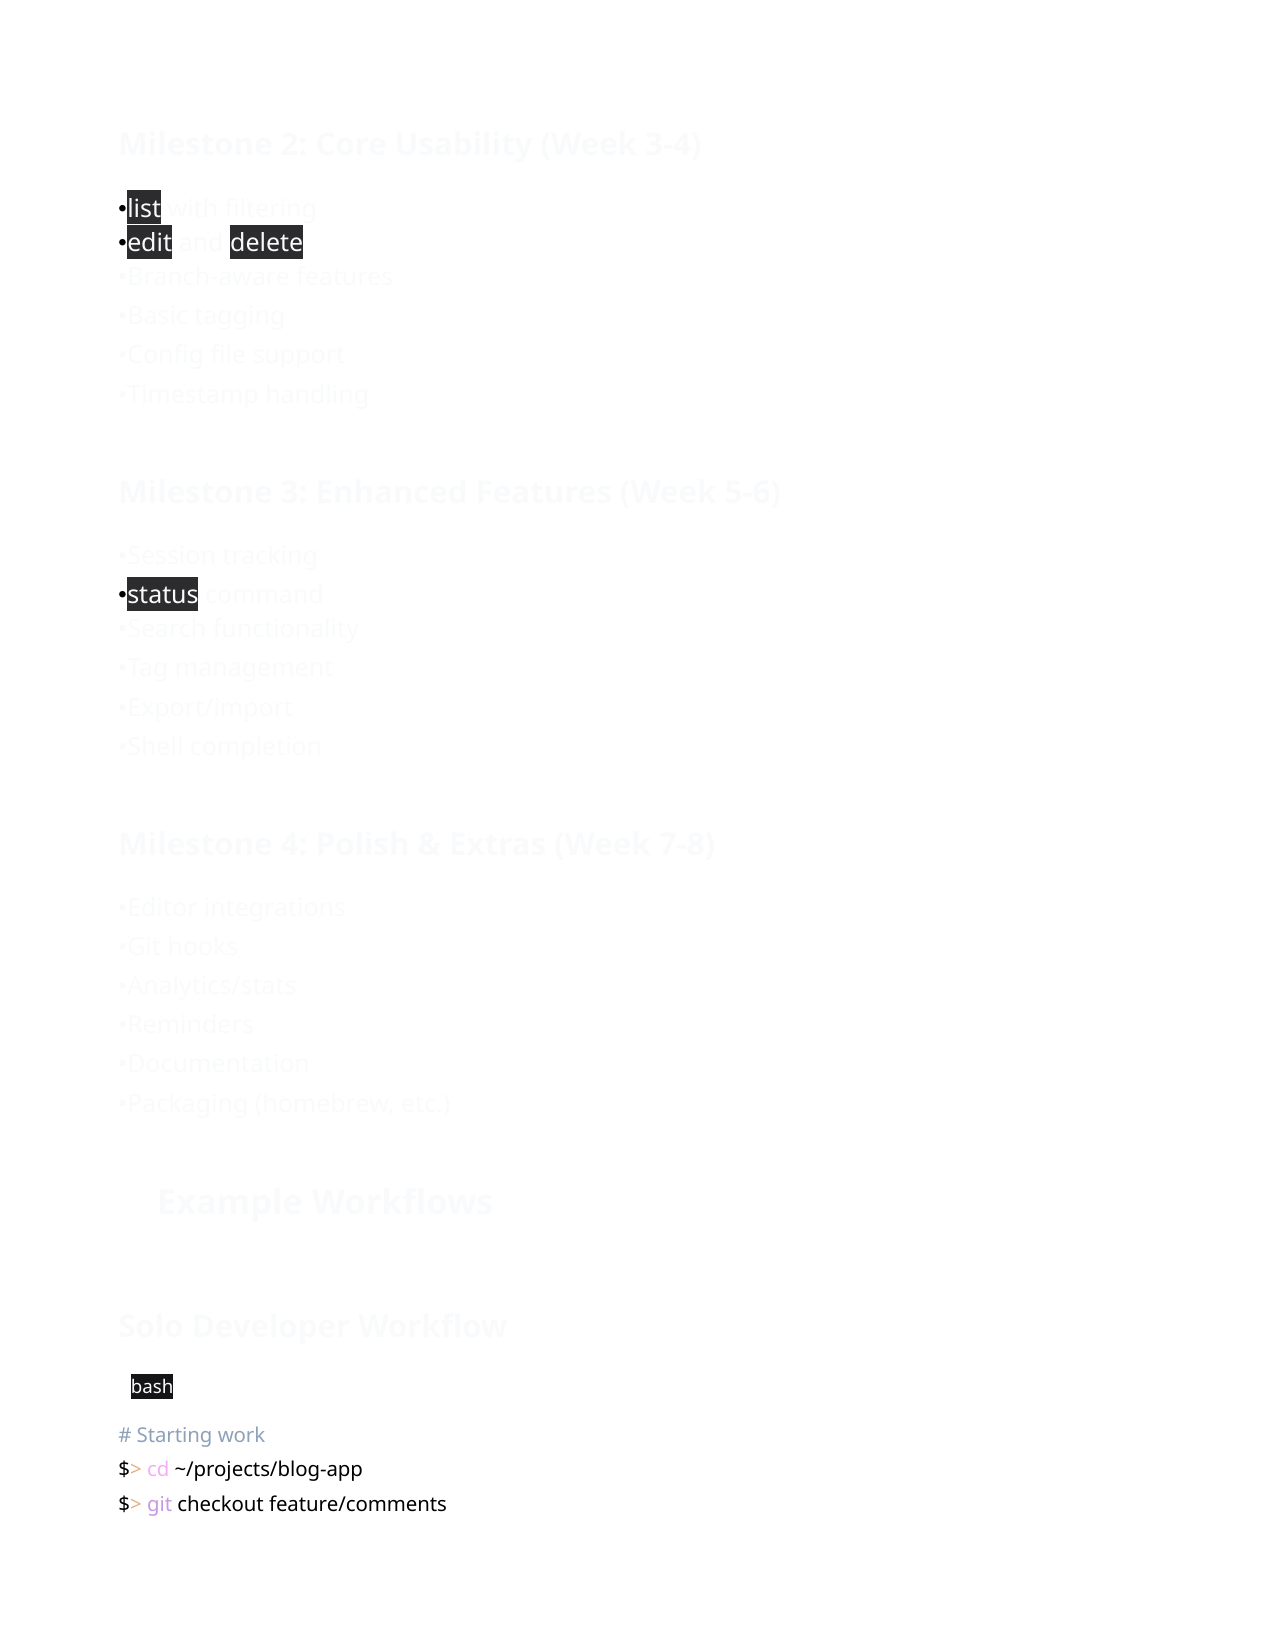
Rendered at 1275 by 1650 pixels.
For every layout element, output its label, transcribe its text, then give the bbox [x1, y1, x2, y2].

list Basic tagging [118, 298, 1157, 332]
list Export/import [118, 689, 1157, 723]
list Analytics/stats [118, 968, 1157, 1002]
list Config file support [118, 337, 1157, 371]
list Session tracking [118, 537, 1157, 571]
list Shell completion [118, 728, 1157, 762]
subtitle Milestone 4: Polish & Extras (Week 7-8) [118, 817, 1157, 864]
list Search functionality [118, 611, 1157, 645]
list Git hooks [118, 928, 1157, 963]
subtitle Solo Developer Workflow [118, 1299, 1157, 1346]
text $> cd ~/projects/blog-app [118, 1448, 1157, 1483]
text # Starting work [118, 1414, 1157, 1448]
list edit and delete [118, 224, 1157, 259]
text $> git checkout feature/comments [118, 1483, 1157, 1517]
subtitle 📝 Example Workflows [118, 1174, 1157, 1224]
list status command [118, 576, 1157, 611]
list Tag management [118, 650, 1157, 684]
text bash [131, 1371, 1157, 1399]
list list with filtering [118, 190, 1157, 224]
list Packaging (homebrew, etc.) [118, 1085, 1157, 1119]
subtitle Milestone 2: Core Usability (Week 3-4) [118, 118, 1157, 165]
list Timestamp handling [118, 376, 1157, 410]
subtitle Milestone 3: Enhanced Features (Week 5-6) [118, 465, 1157, 512]
list Editor integrations [118, 889, 1157, 923]
list Branch-aware features [118, 259, 1157, 293]
list Documentation [118, 1046, 1157, 1080]
list Reminders [118, 1007, 1157, 1041]
